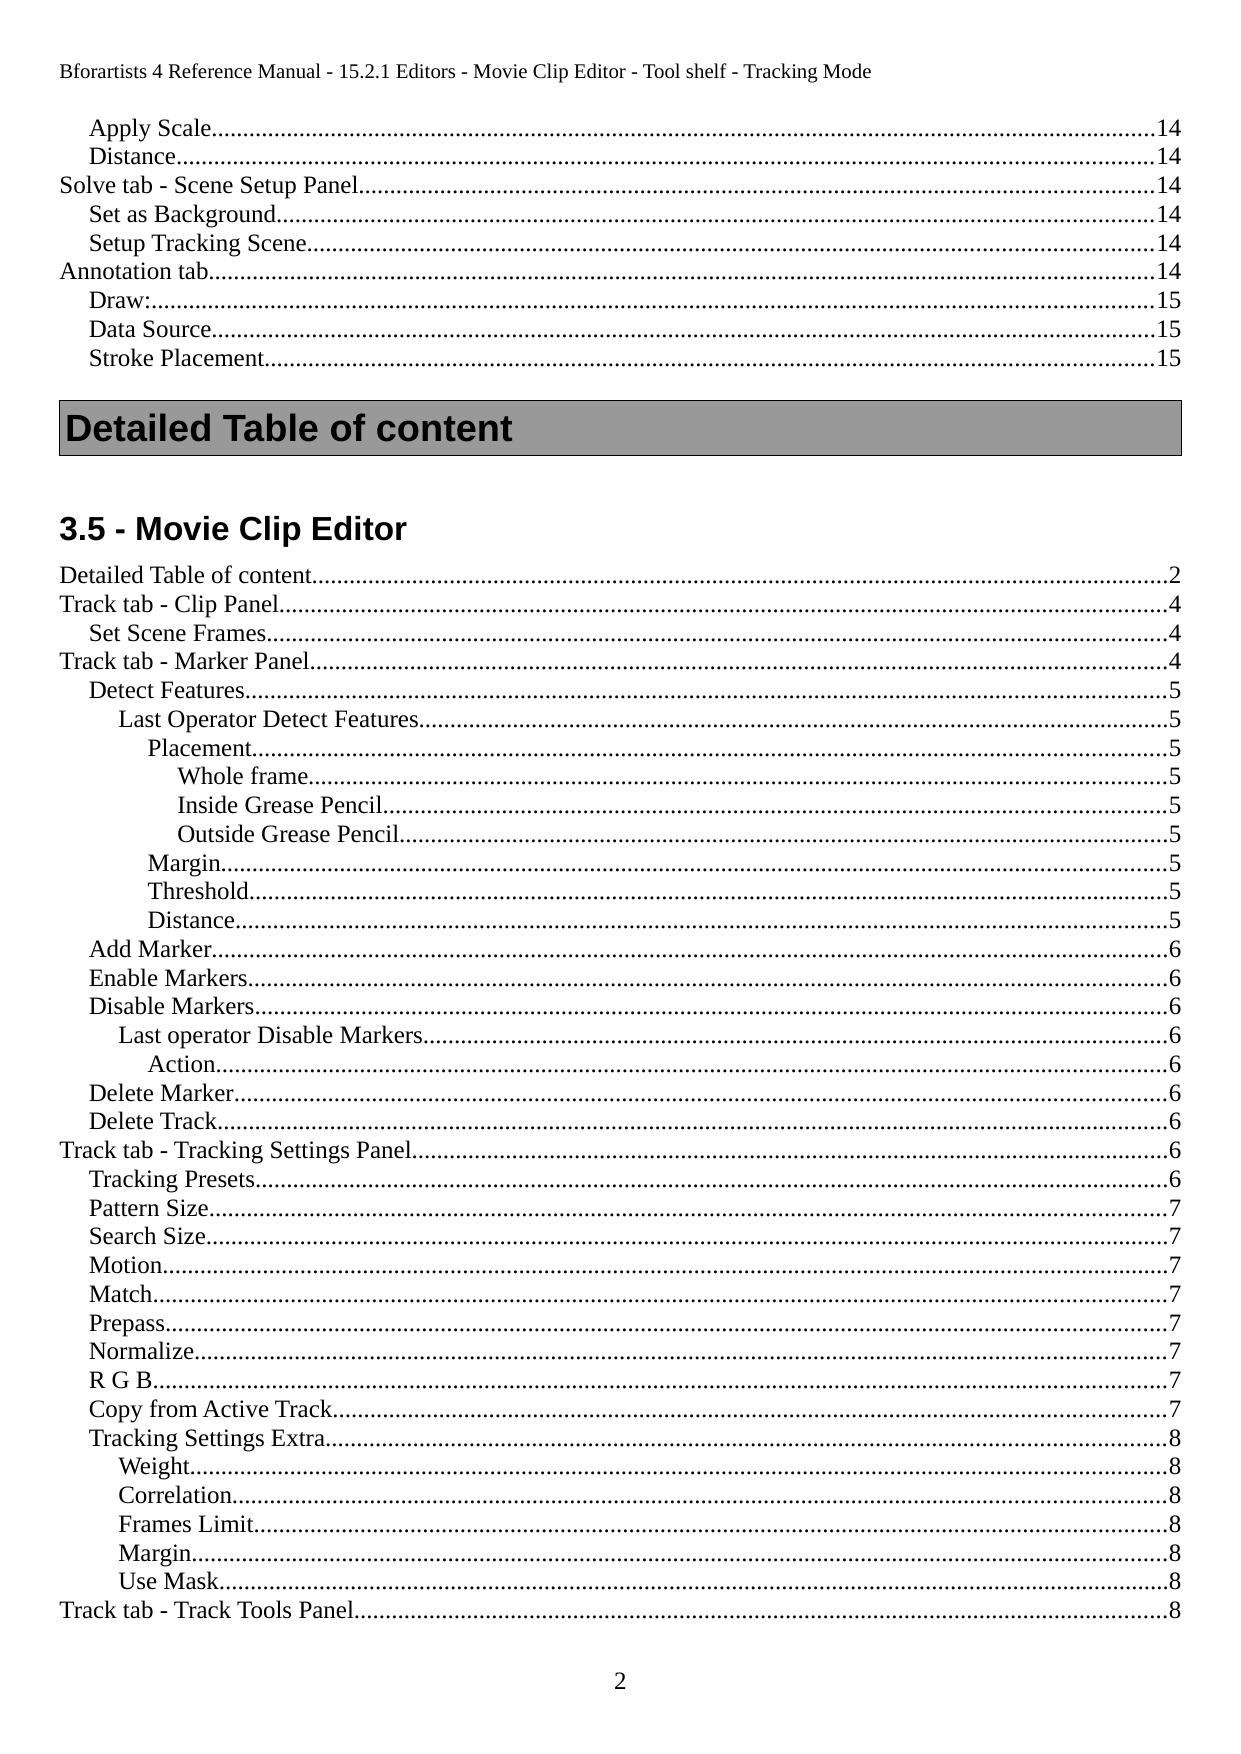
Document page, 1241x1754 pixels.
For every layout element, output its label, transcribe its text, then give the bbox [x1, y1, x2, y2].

text Distance 14 [88, 141, 1181, 170]
text Last Operator Detect Features 5 [118, 704, 1181, 733]
table_header Detailed Table of content [60, 401, 1181, 455]
text Placement 5 [147, 733, 1181, 761]
text Pattern Size 7 [88, 1193, 1181, 1221]
text Delete Marker 6 [88, 1078, 1181, 1106]
text Data Source 15 [88, 314, 1181, 343]
text Distance 5 [147, 905, 1181, 934]
text Stroke Placement 15 [88, 343, 1181, 371]
text Track tab - Clip Panel 4 [59, 589, 1181, 618]
text R G B 7 [88, 1365, 1181, 1394]
text Inside Grease Pencil 5 [177, 790, 1181, 819]
text Margin 5 [147, 848, 1181, 876]
text Delete Track 6 [88, 1106, 1181, 1135]
text Track tab - Tracking Settings Panel 6 [59, 1135, 1181, 1164]
text Copy from Active Track 7 [88, 1394, 1181, 1423]
text Weight 8 [118, 1451, 1181, 1480]
text Match 7 [88, 1279, 1181, 1308]
text Set as Background 14 [88, 199, 1181, 228]
text Use Mask 8 [118, 1566, 1181, 1595]
text Motion 7 [88, 1250, 1181, 1279]
text Search Size 7 [88, 1221, 1181, 1250]
text Add Marker 6 [88, 934, 1181, 963]
text Setup Tracking Scene 14 [88, 228, 1181, 256]
text Correlation 8 [118, 1480, 1181, 1509]
text Whole frame 5 [177, 761, 1181, 790]
text Tracking Settings Extra 8 [88, 1423, 1181, 1451]
text Normalize 7 [88, 1336, 1181, 1365]
text Outside Grease Pencil 5 [177, 819, 1181, 848]
text Action 6 [147, 1049, 1181, 1078]
text Threshold 5 [147, 876, 1181, 905]
text Track tab - Track Tools Panel 8 [59, 1595, 1181, 1624]
text Apply Scale 14 [88, 113, 1181, 141]
text Disable Markers 6 [88, 991, 1181, 1020]
text Detect Features 5 [88, 675, 1181, 704]
text Draw: 15 [88, 285, 1181, 314]
text Margin 8 [118, 1538, 1181, 1566]
text Prepass 7 [88, 1308, 1181, 1336]
text Track tab - Marker Panel 4 [59, 646, 1181, 675]
text Tracking Presets 6 [88, 1164, 1181, 1193]
text Detailed Table of content 2 [59, 560, 1181, 589]
text Frames Limit 8 [118, 1509, 1181, 1538]
text Solve tab - Scene Setup Panel 14 [59, 170, 1181, 199]
subtitle 3.5 - Movie Clip Editor [59, 509, 1181, 548]
text Set Scene Frames 4 [88, 618, 1181, 646]
text Last operator Disable Markers 6 [118, 1020, 1181, 1049]
text Annotation tab 14 [59, 256, 1181, 285]
text Enable Markers 6 [88, 963, 1181, 991]
